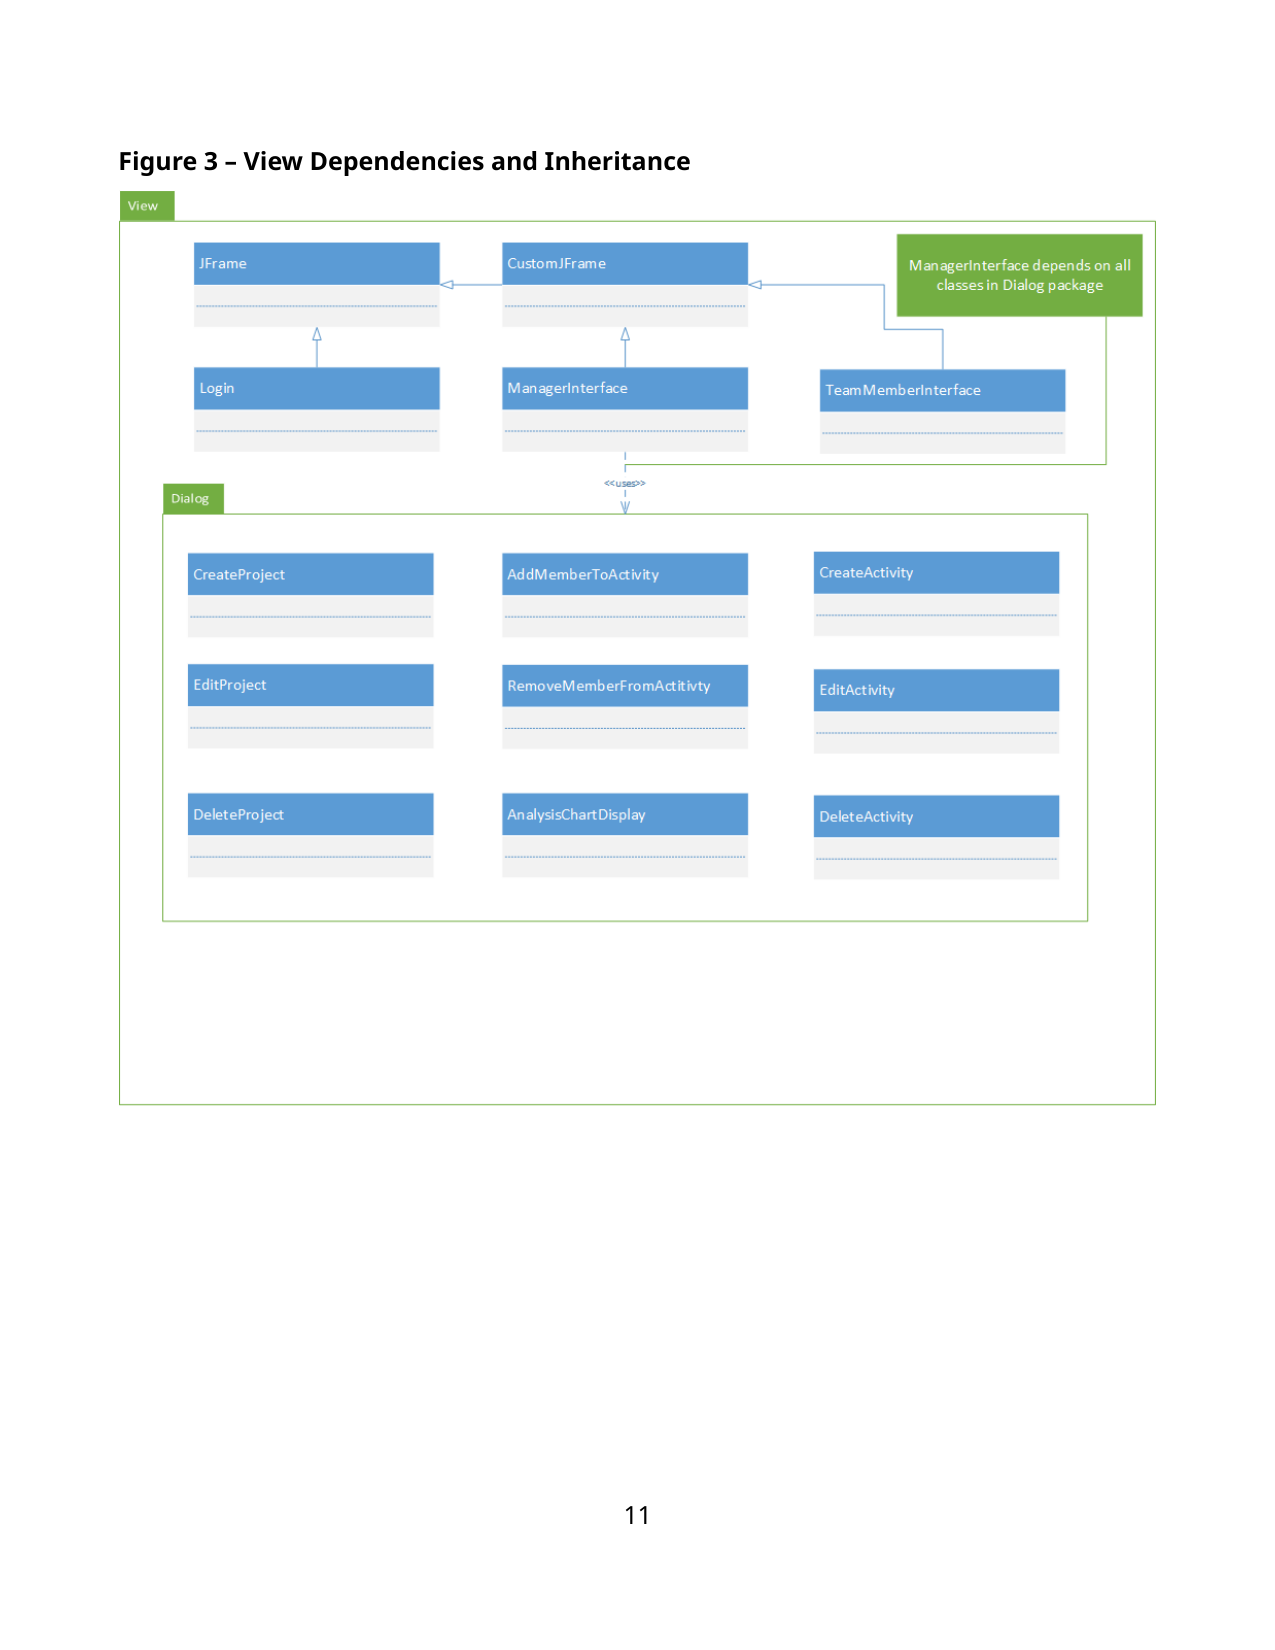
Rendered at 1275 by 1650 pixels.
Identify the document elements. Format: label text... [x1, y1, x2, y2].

subtitle Figure 3 – View Dependencies and Inheritance [118, 143, 1157, 177]
picture [118, 189, 1157, 1106]
